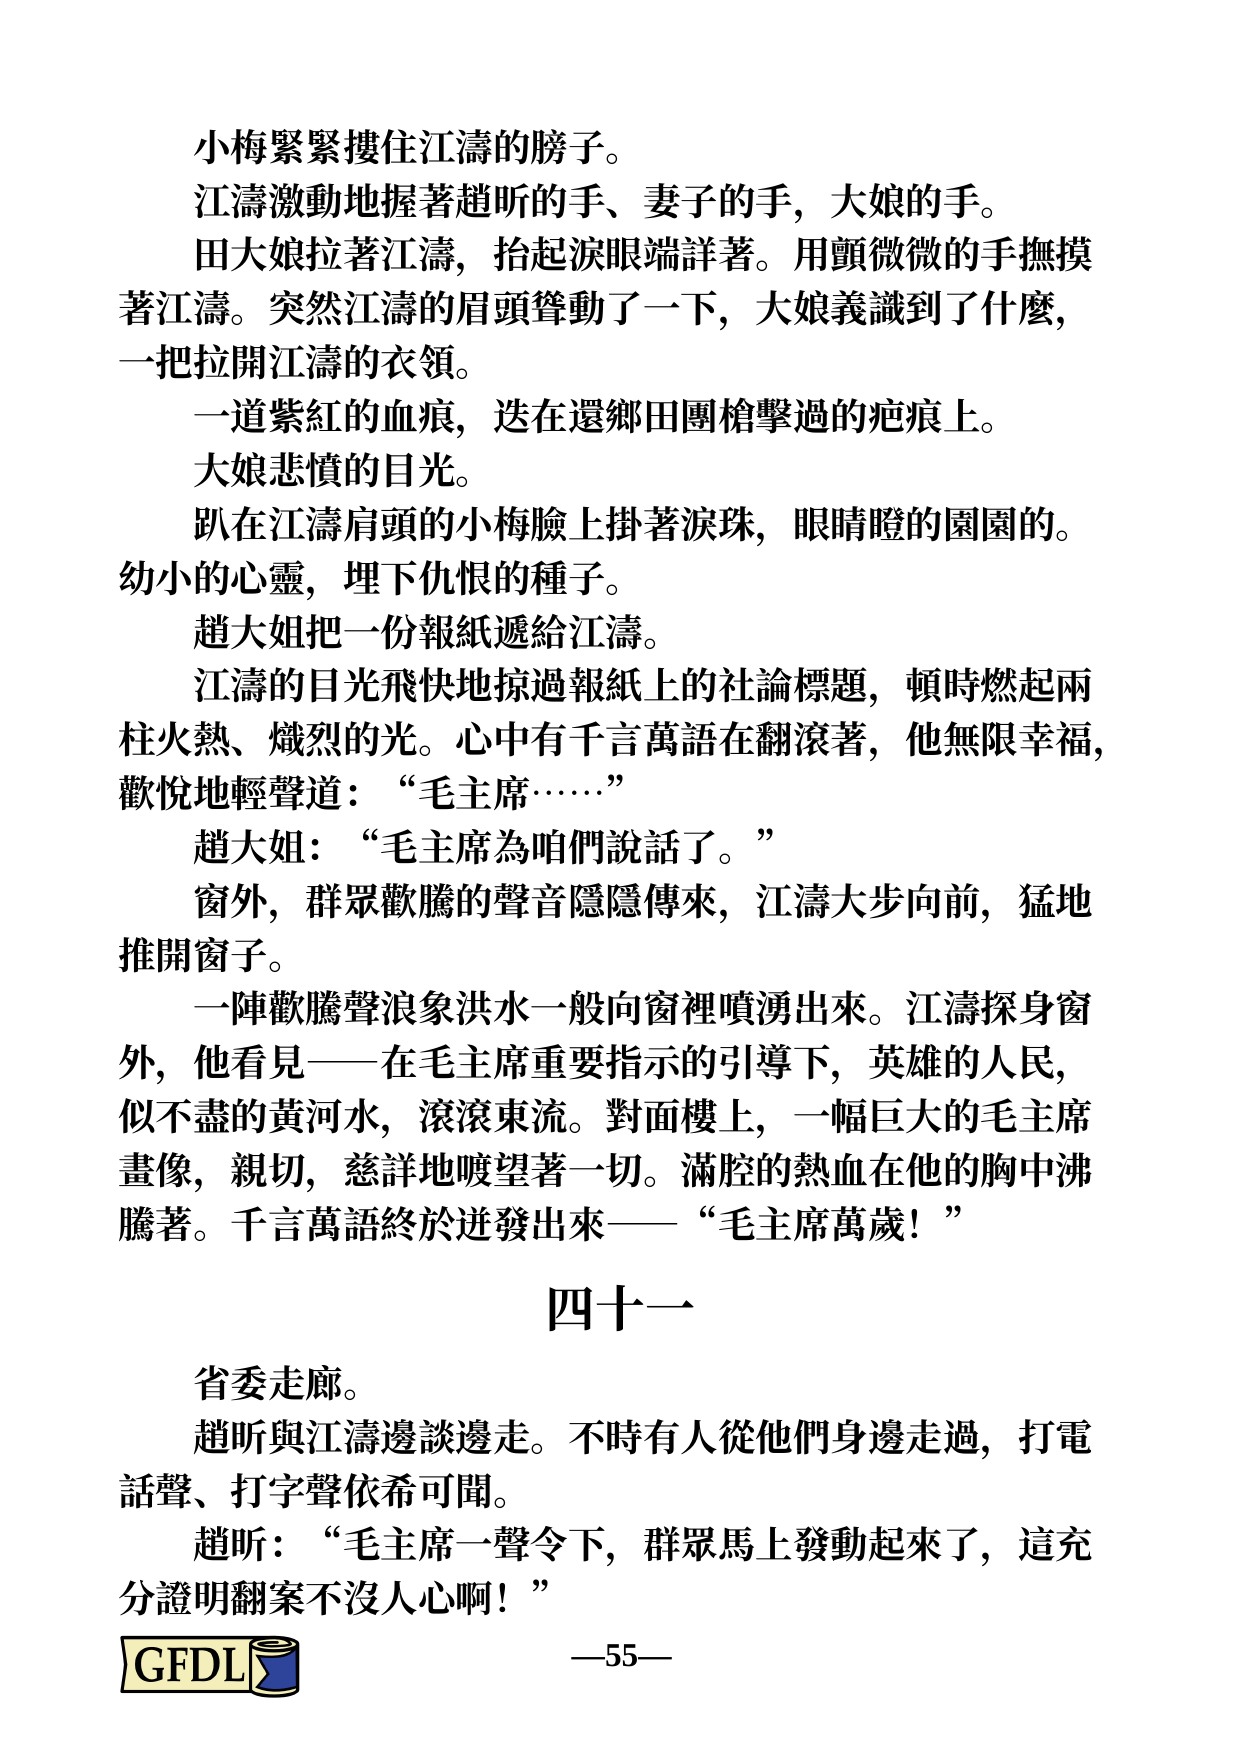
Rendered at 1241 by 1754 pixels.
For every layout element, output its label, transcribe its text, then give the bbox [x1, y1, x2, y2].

text 江濤激動地握著趙昕的手、妻子的手，大娘的手。 [118, 172, 1122, 226]
text 趴在江濤肩頭的小梅臉上掛著淚珠，眼睛瞪的園園的。幼小的心靈，埋下仇恨的種子。 [118, 495, 1122, 603]
text 窗外，群眾歡騰的聲音隱隱傳來，江濤大步向前，猛地推開窗子。 [118, 872, 1122, 980]
text 小梅緊緊摟住江濤的膀子。 [118, 118, 1122, 172]
text 趙大姐：“毛主席為咱們說話了。” [118, 818, 1122, 872]
text 江濤的目光飛快地掠過報紙上的社論標題，頓時燃起兩柱火熱、熾烈的光。心中有千言萬語在翻滾著，他無限幸福，歡悅地輕聲道：“毛主席……” [118, 657, 1122, 818]
text 趙昕：“毛主席一聲令下，群眾馬上發動起來了，這充分證明翻案不沒人心啊！” [118, 1516, 1122, 1623]
text 田大娘拉著江濤，抬起淚眼端詳著。用顫微微的手撫摸著江濤。突然江濤的眉頭聳動了一下，大娘義識到了什麼，一把拉開江濤的衣領。 [118, 226, 1122, 387]
text 省委走廊。 [118, 1354, 1122, 1408]
text 大娘悲憤的目光。 [118, 441, 1122, 495]
subtitle 四十一 [118, 1270, 1122, 1342]
text 趙昕與江濤邊談邊走。不時有人從他們身邊走過，打電話聲、打字聲依希可聞。 [118, 1408, 1122, 1516]
picture [119, 1635, 300, 1698]
text 趙大姐把一份報紙遞給江濤。 [118, 603, 1122, 657]
text 一道紫紅的血痕，迭在還鄉田團槍擊過的疤痕上。 [118, 387, 1122, 441]
text 一陣歡騰聲浪象洪水一般向窗裡噴湧出來。江濤探身窗外，他看見——在毛主席重要指示的引導下，英雄的人民，似不盡的黃河水，滾滾東流。對面樓上，一幅巨大的毛主席畫像，親切，慈詳地喥望著一切。滿腔的熱血在他的胸中沸騰著。千言萬語終於迸發出來——“毛主席萬歲！” [118, 980, 1122, 1249]
